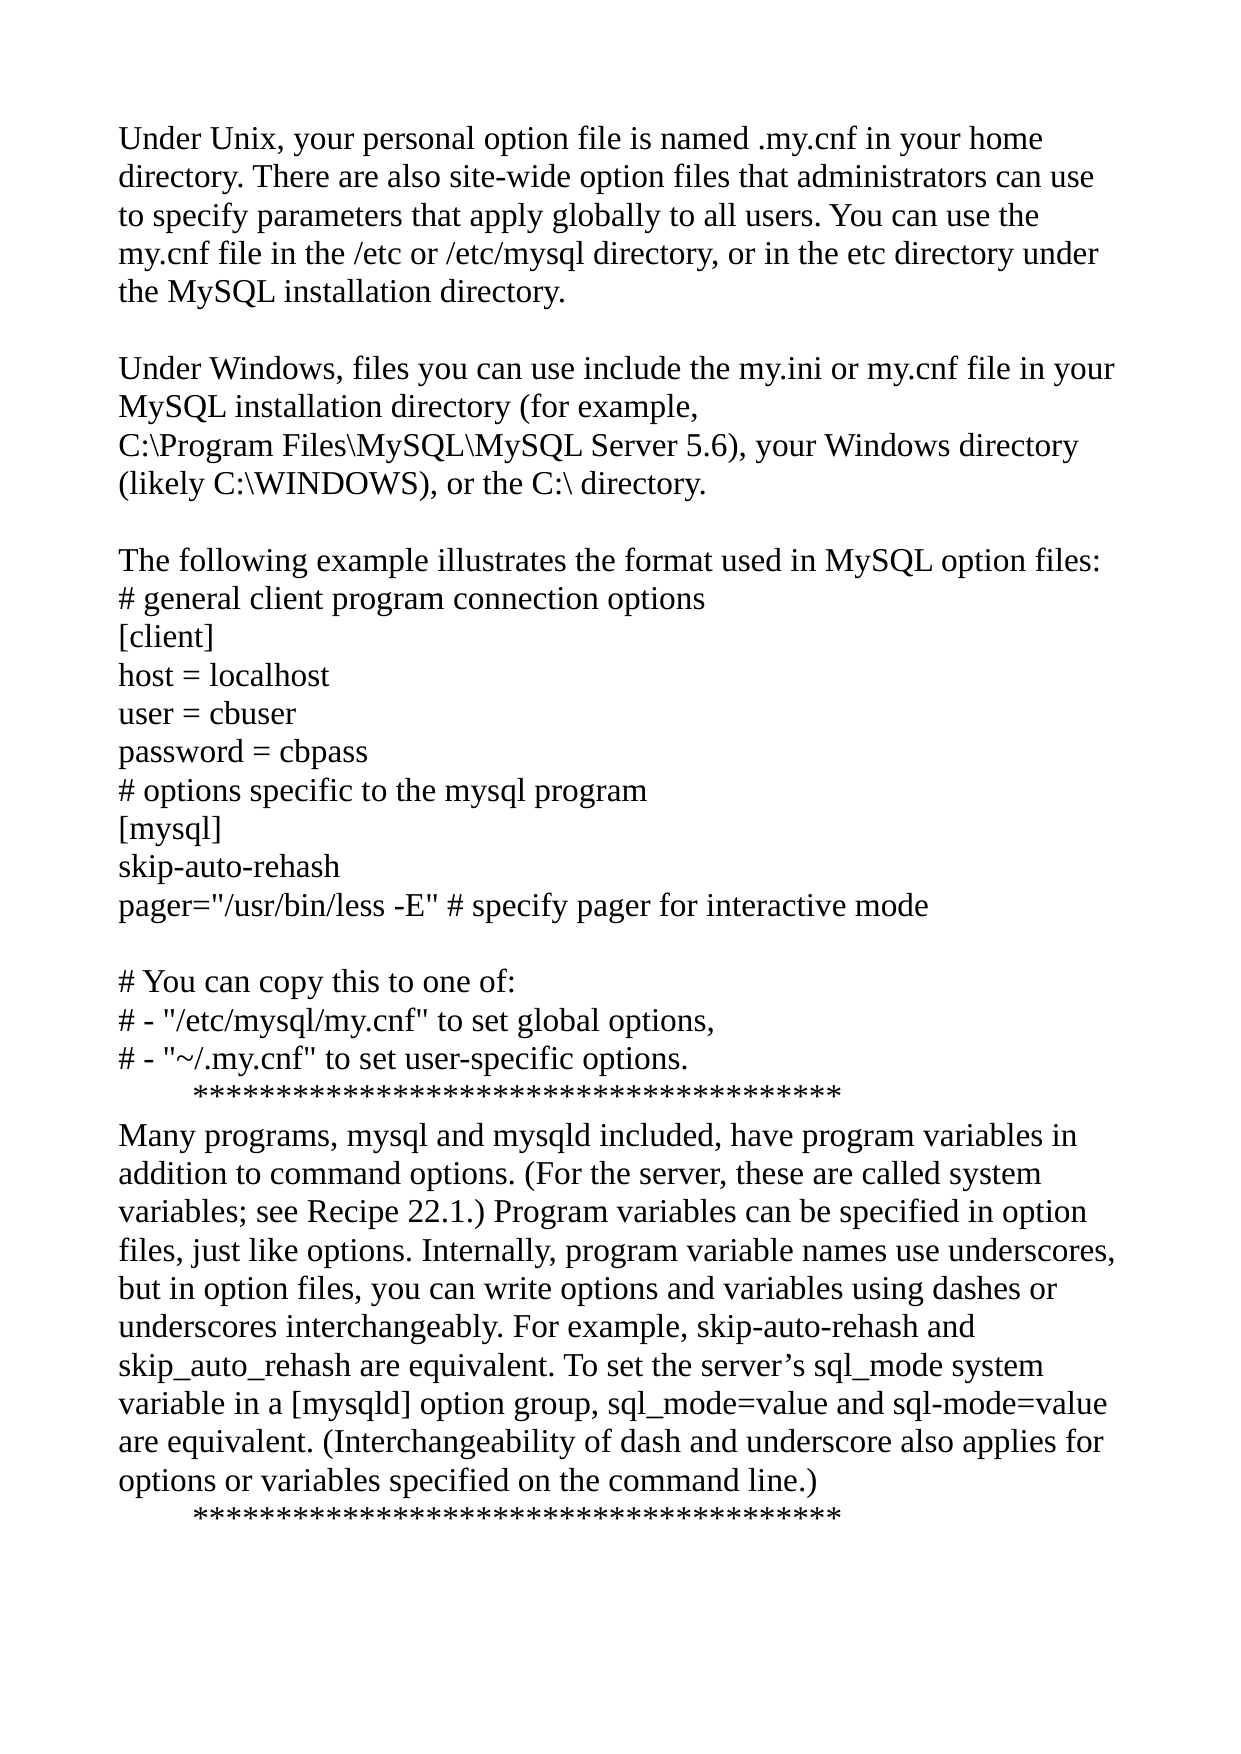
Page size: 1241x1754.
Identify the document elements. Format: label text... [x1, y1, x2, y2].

text # - "~/.my.cnf" to set user-specific options. [118, 1038, 1122, 1076]
text [mysql] [118, 808, 1122, 846]
text # options specific to the mysql program [118, 770, 1122, 808]
text C:\Program Files\MySQL\MySQL Server 5.6), your Windows directory (likely C:\WINDOWS), or the C:\ directory. [118, 425, 1122, 501]
text user = cbuser [118, 693, 1122, 731]
text pager="/usr/bin/less -E" # specify pager for interactive mode [118, 885, 1122, 923]
text Many programs, mysql and mysqld included, have program variables in addition to command options. (For the server, these are called system variables; see Recipe 22.1.) Program variables can be specified in option files, just like options. Internally, program variable names use underscores, but in option files, you can write options and variables using dashes or underscores interchangeably. For example, skip-auto-rehash and skip_auto_rehash are equivalent. To set the server’s sql_mode system variable in a [mysqld] option group, sql_mode=value and sql-mode=value are equivalent. (Interchangeability of dash and underscore also applies for options or variables specified on the command line.) [118, 1115, 1122, 1498]
text Under Unix, your personal option file is named .my.cnf in your home directory. There are also site-wide option files that administrators can use to specify parameters that apply globally to all users. You can use the my.cnf file in the /etc or /etc/mysql directory, or in the etc directory under the MySQL installation directory. [118, 118, 1122, 310]
text # general client program connection options [118, 578, 1122, 616]
text The following example illustrates the format used in MySQL option files: [118, 540, 1122, 578]
text [client] [118, 616, 1122, 655]
text skip-auto-rehash [118, 846, 1122, 885]
text password = cbpass [118, 731, 1122, 770]
text host = localhost [118, 655, 1122, 693]
text *************************************** [118, 1498, 1122, 1536]
text Under Windows, files you can use include the my.ini or my.cnf file in your MySQL installation directory (for example, [118, 348, 1122, 425]
text # - "/etc/mysql/my.cnf" to set global options, [118, 1000, 1122, 1038]
text *************************************** [118, 1076, 1122, 1115]
text # You can copy this to one of: [118, 961, 1122, 1000]
